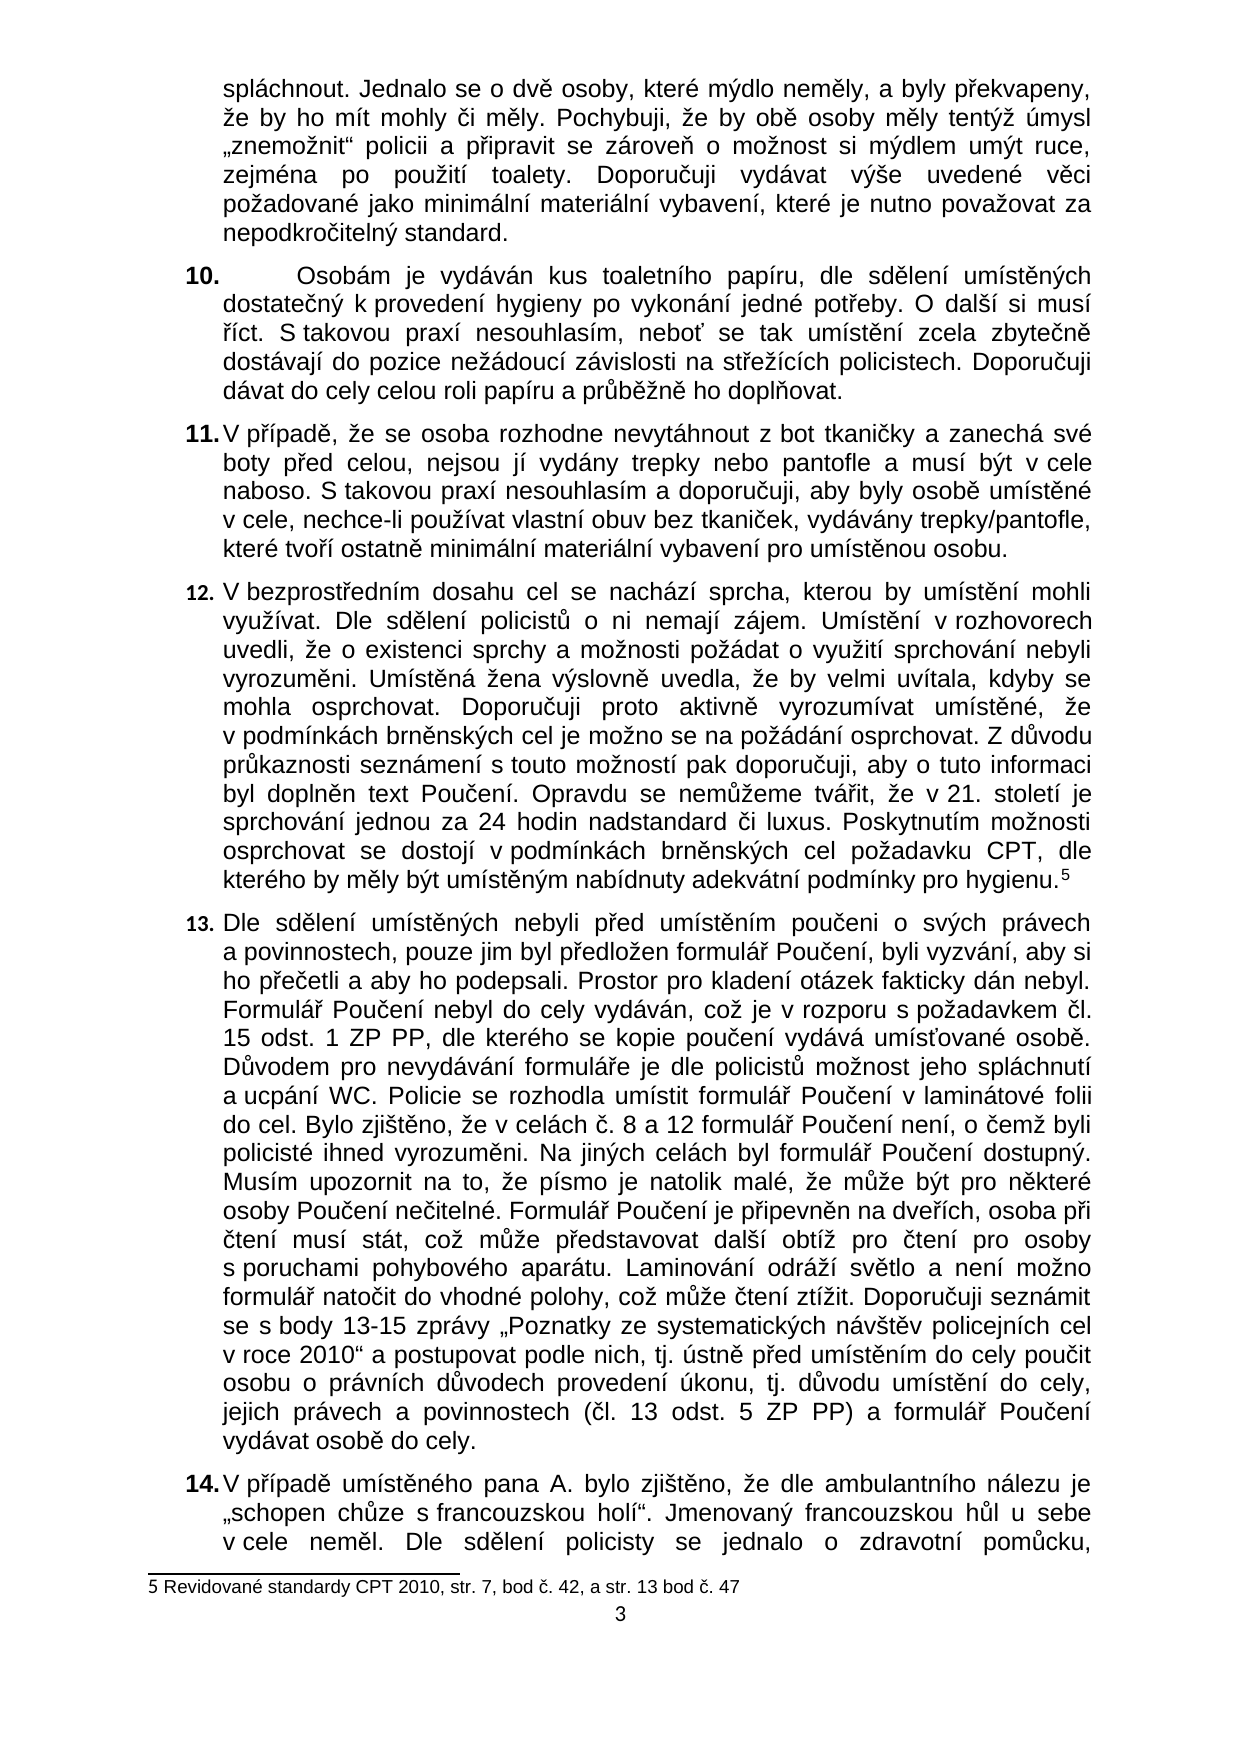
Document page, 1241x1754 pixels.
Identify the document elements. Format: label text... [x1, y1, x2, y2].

list V případě umístěného pana A. bylo zjištěno, že dle ambulantního nálezu je „schopen chůze s francouzskou holí“. Jmenovaný francouzskou hůl u sebe v cele neměl. Dle sdělení policisty se jednalo o zdravotní pomůcku, [185, 1469, 1092, 1555]
list V případě, že se osoba rozhodne nevytáhnout z bot tkaničky a zanechá své boty před celou, nejsou jí vydány trepky nebo pantofle a musí být v cele naboso. S takovou praxí nesouhlasím a doporučuji, aby byly osobě umístěné v cele, nechce-li používat vlastní obuv bez tkaniček, vydávány trepky/pantofle, které tvoří ostatně minimální materiální vybavení pro umístěnou osobu. [185, 419, 1092, 563]
list Osobám je vydáván kus toaletního papíru, dle sdělení umístěných dostatečný k provedení hygieny po vykonání jedné potřeby. O další si musí říct. S takovou praxí nesouhlasím, neboť se tak umístění zcela zbytečně dostávají do pozice nežádoucí závislosti na střežících policistech. Doporučuji dávat do cely celou roli papíru a průběžně ho doplňovat. [185, 261, 1092, 404]
list Revidované standardy CPT 2010, str. 7, bod č. 42, a str. 13 bod č. 47 [148, 1574, 1092, 1599]
list Dle sdělení umístěných nebyli před umístěním poučeni o svých právech a povinnostech, pouze jim byl předložen formulář Poučení, byli vyzvání, aby si ho přečetli a aby ho podepsali. Prostor pro kladení otázek fakticky dán nebyl. Formulář Poučení nebyl do cely vydáván, což je v rozporu s požadavkem čl. 15 odst. 1 ZP PP, dle kterého se kopie poučení vydává umísťované osobě. Důvodem pro nevydávání formuláře je dle policistů možnost jeho spláchnutí a ucpání WC. Policie se rozhodla umístit formulář Poučení v laminátové folii do cel. Bylo zjištěno, že v celách č. 8 a 12 formulář Poučení není, o čemž byli policisté ihned vyrozuměni. Na jiných celách byl formulář Poučení dostupný. Musím upozornit na to, že písmo je natolik malé, že může být pro některé osoby Poučení nečitelné. Formulář Poučení je připevněn na dveřích, osoba při čtení musí stát, což může představovat další obtíž pro čtení pro osoby s poruchami pohybového aparátu. Laminování odráží světlo a není možno formulář natočit do vhodné polohy, což může čtení ztížit. Doporučuji seznámit se s body 13-15 zprávy „Poznatky ze systematických návštěv policejních cel v roce 2010“ a postupovat podle nich, tj. ústně před umístěním do cely poučit osobu o právních důvodech provedení úkonu, tj. důvodu umístění do cely, jejich právech a povinnostech (čl. 13 odst. 5 ZP PP) a formulář Poučení vydávat osobě do cely. [185, 908, 1092, 1455]
list V bezprostředním dosahu cel se nachází sprcha, kterou by umístění mohli využívat. Dle sdělení policistů o ni nemají zájem. Umístění v rozhovorech uvedli, že o existenci sprchy a možnosti požádat o využití sprchování nebyli vyrozuměni. Umístěná žena výslovně uvedla, že by velmi uvítala, kdyby se mohla osprchovat. Doporučuji proto aktivně vyrozumívat umístěné, že v podmínkách brněnských cel je možno se na požádání osprchovat. Z důvodu průkaznosti seznámení s touto možností pak doporučuji, aby o tuto informaci byl doplněn text Poučení. Opravdu se nemůžeme tvářit, že v 21. století je sprchování jednou za 24 hodin nadstandard či luxus. Poskytnutím možnosti osprchovat se dostojí v podmínkách brněnských cel požadavku CPT, dle kterého by měly být umístěným nabídnuty adekvátní podmínky pro hygienu. [185, 577, 1092, 894]
list spláchnout. Jednalo se o dvě osoby, které mýdlo neměly, a byly překvapeny, že by ho mít mohly či měly. Pochybuji, že by obě osoby měly tentýž úmysl „znemožnit“ policii a připravit se zároveň o možnost si mýdlem umýt ruce, zejména po použití toalety. Doporučuji vydávat výše uvedené věci požadované jako minimální materiální vybavení, které je nutno považovat za nepodkročitelný standard. [185, 74, 1092, 246]
